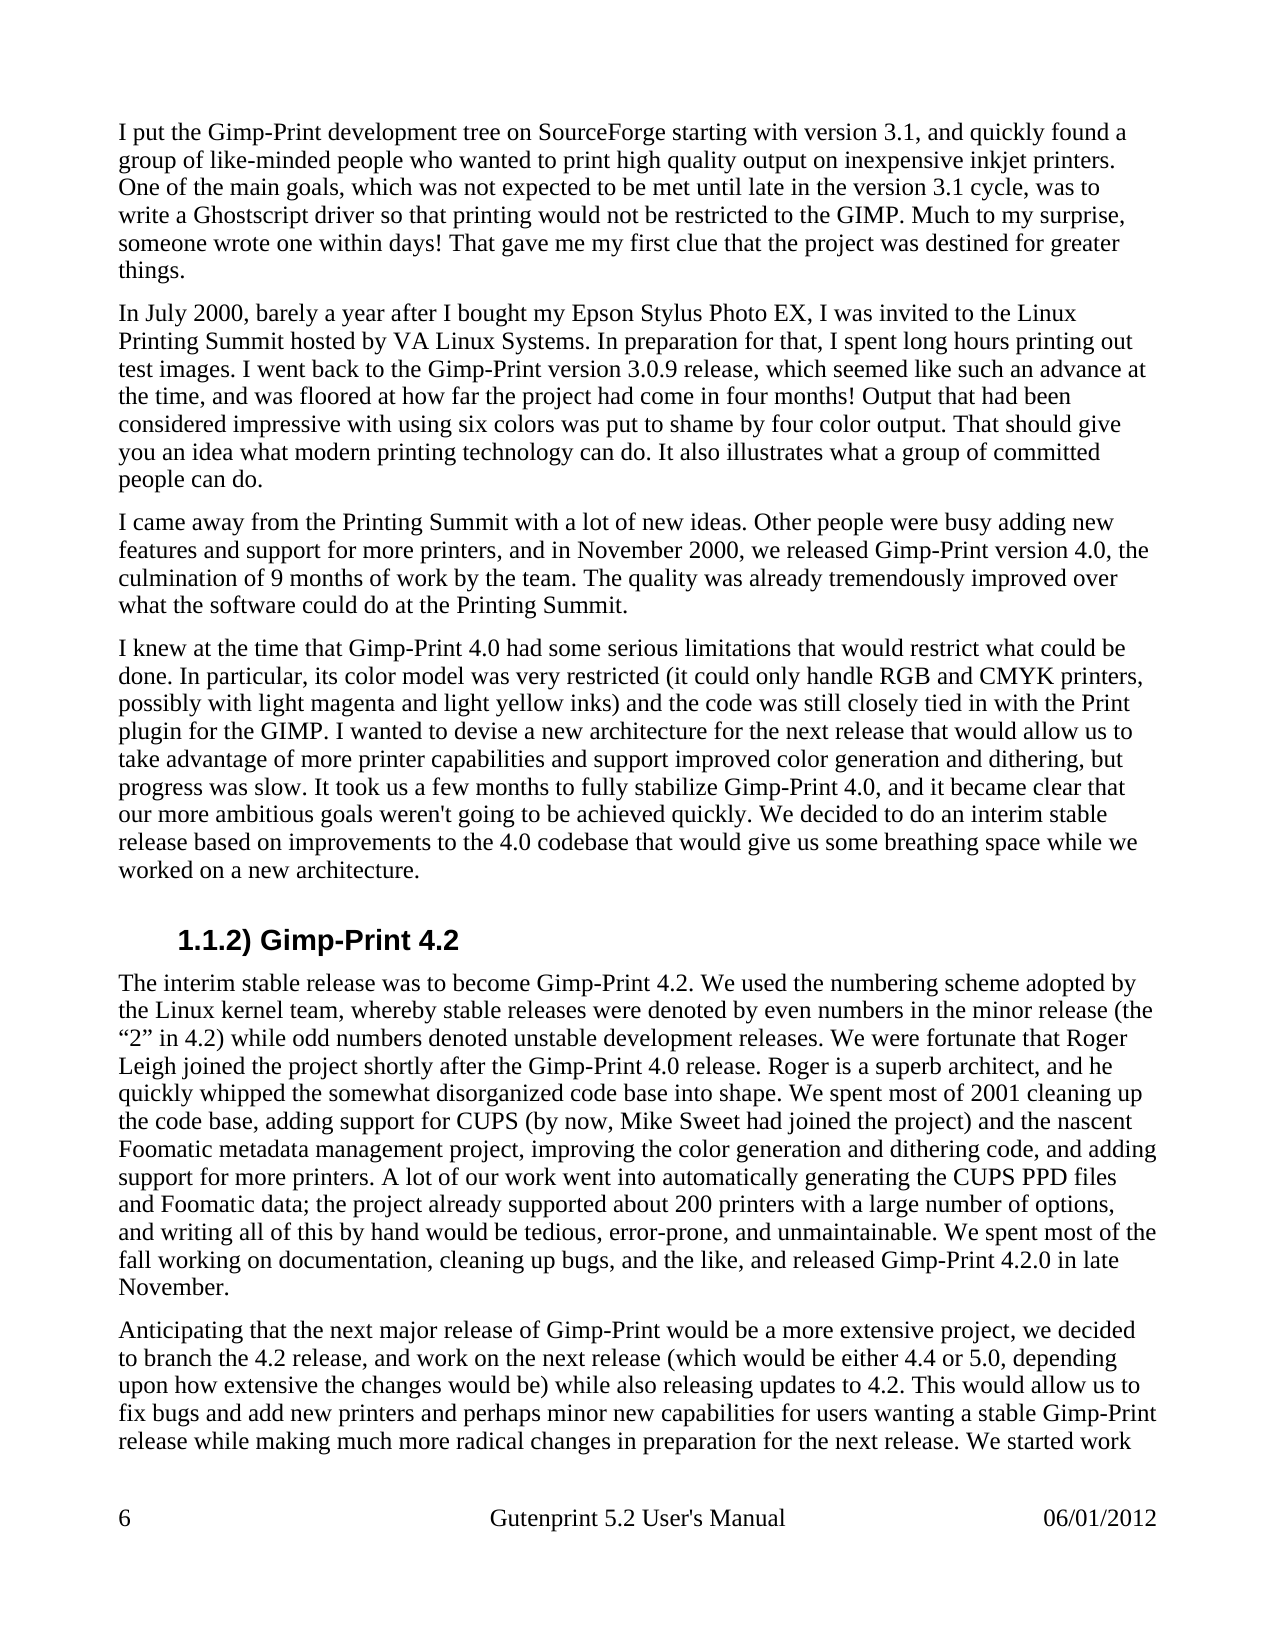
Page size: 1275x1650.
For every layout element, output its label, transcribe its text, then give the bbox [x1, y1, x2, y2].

subtitle Gimp-Print 4.2 [177, 923, 1157, 956]
text I came away from the Printing Summit with a lot of new ideas. Other people were busy adding new features and support for more printers, and in November 2000, we released Gimp-Print version 4.0, the culmination of 9 months of work by the team. The quality was already tremendously improved over what the software could do at the Printing Summit. [118, 508, 1157, 619]
text The interim stable release was to become Gimp-Print 4.2. We used the numbering scheme adopted by the Linux kernel team, whereby stable releases were denoted by even numbers in the minor release (the “2” in 4.2) while odd numbers denoted unstable development releases. We were fortunate that Roger Leigh joined the project shortly after the Gimp-Print 4.0 release. Roger is a superb architect, and he quickly whipped the somewhat disorganized code base into shape. We spent most of 2001 cleaning up the code base, adding support for CUPS (by now, Mike Sweet had joined the project) and the nascent Foomatic metadata management project, improving the color generation and dithering code, and adding support for more printers. A lot of our work went into automatically generating the CUPS PPD files and Foomatic data; the project already supported about 200 printers with a large number of options, and writing all of this by hand would be tedious, error-prone, and unmaintainable. We spent most of the fall working on documentation, cleaning up bugs, and the like, and released Gimp-Print 4.2.0 in late November. [118, 969, 1157, 1301]
text I put the Gimp-Print development tree on SourceForge starting with version 3.1, and quickly found a group of like-minded people who wanted to print high quality output on inexpensive inkjet printers. One of the main goals, which was not expected to be met until late in the version 3.1 cycle, was to write a Ghostscript driver so that printing would not be restricted to the GIMP. Much to my surprise, someone wrote one within days! That gave me my first clue that the project was destined for greater things. [118, 118, 1157, 284]
text I knew at the time that Gimp-Print 4.0 had some serious limitations that would restrict what could be done. In particular, its color model was very restricted (it could only handle RGB and CMYK printers, possibly with light magenta and light yellow inks) and the code was still closely tied in with the Print plugin for the GIMP. I wanted to devise a new architecture for the next release that would allow us to take advantage of more printer capabilities and support improved color generation and dithering, but progress was slow. It took us a few months to fully stabilize Gimp-Print 4.0, and it became clear that our more ambitious goals weren't going to be achieved quickly. We decided to do an interim stable release based on improvements to the 4.0 codebase that would give us some breathing space while we worked on a new architecture. [118, 634, 1157, 883]
text In July 2000, barely a year after I bought my Epson Stylus Photo EX, I was invited to the Linux Printing Summit hosted by VA Linux Systems. In preparation for that, I spent long hours printing out test images. I went back to the Gimp-Print version 3.0.9 release, which seemed like such an advance at the time, and was floored at how far the project had come in four months! Output that had been considered impressive with using six colors was put to shame by four color output. That should give you an idea what modern printing technology can do. It also illustrates what a group of committed people can do. [118, 299, 1157, 493]
text Anticipating that the next major release of Gimp-Print would be a more extensive project, we decided to branch the 4.2 release, and work on the next release (which would be either 4.4 or 5.0, depending upon how extensive the changes would be) while also releasing updates to 4.2. This would allow us to fix bugs and add new printers and perhaps minor new capabilities for users wanting a stable Gimp-Print release while making much more radical changes in preparation for the next release. We started work [118, 1316, 1157, 1455]
